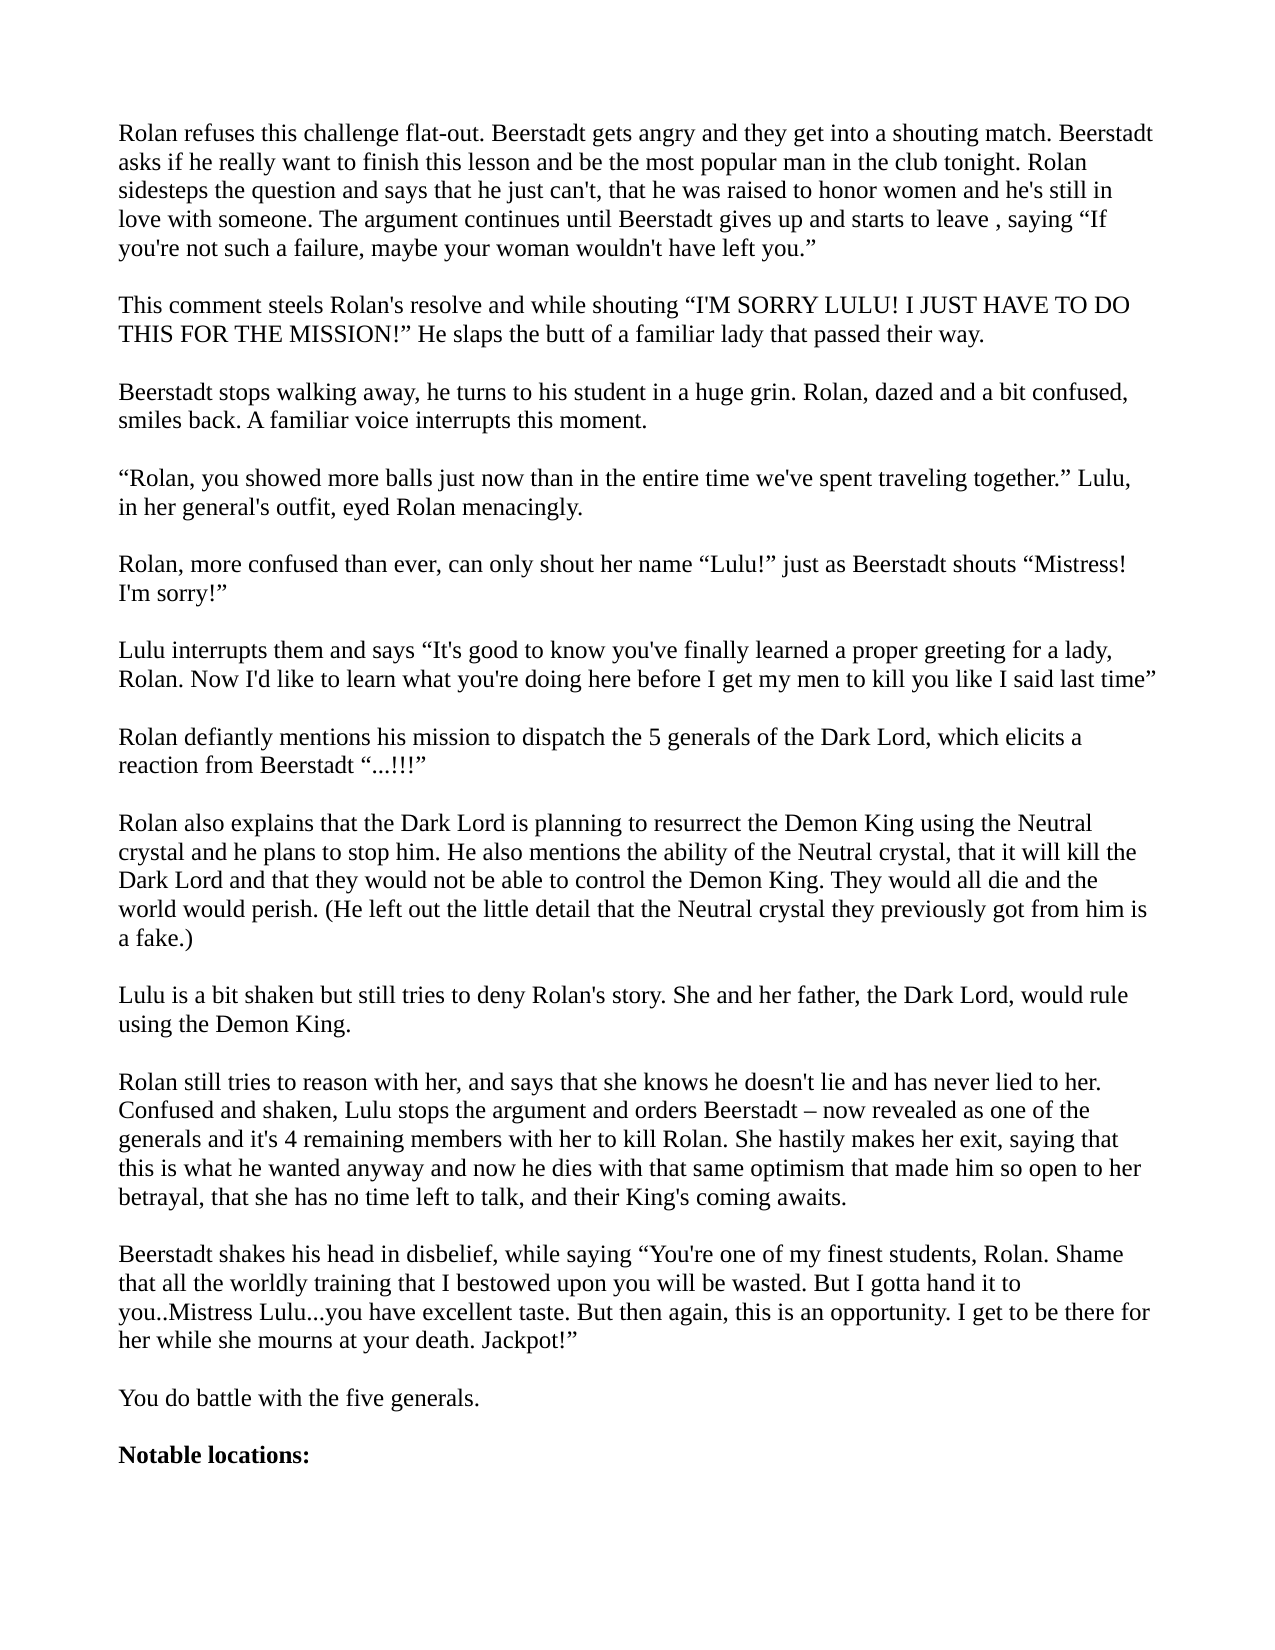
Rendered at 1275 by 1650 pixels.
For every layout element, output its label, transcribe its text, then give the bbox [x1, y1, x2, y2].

text “Rolan, you showed more balls just now than in the entire time we've spent traveling together.” Lulu, in her general's outfit, eyed Rolan menacingly. [118, 463, 1157, 521]
text Beerstadt shakes his head in disbelief, while saying “You're one of my finest students, Rolan. Shame that all the worldly training that I bestowed upon you will be wasted. But I gotta hand it to you..Mistress Lulu...you have excellent taste. But then again, this is an opportunity. I get to be there for her while she mourns at your death. Jackpot!” [118, 1239, 1157, 1354]
text Rolan still tries to reason with her, and says that she knows he doesn't lie and has never lied to her. Confused and shaken, Lulu stops the argument and orders Beerstadt – now revealed as one of the generals and it's 4 remaining members with her to kill Rolan. She hastily makes her exit, saying that this is what he wanted anyway and now he dies with that same optimism that made him so open to her betrayal, that she has no time left to talk, and their King's coming awaits. [118, 1067, 1157, 1211]
text Rolan, more confused than ever, can only shout her name “Lulu!” just as Beerstadt shouts “Mistress! I'm sorry!” [118, 549, 1157, 607]
text Lulu interrupts them and says “It's good to know you've finally learned a proper greeting for a lady, Rolan. Now I'd like to learn what you're doing here before I get my men to kill you like I said last time” [118, 636, 1157, 693]
text Rolan defiantly mentions his mission to dispatch the 5 generals of the Dark Lord, which elicits a reaction from Beerstadt “...!!!” [118, 722, 1157, 779]
text This comment steels Rolan's resolve and while shouting “I'M SORRY LULU! I JUST HAVE TO DO THIS FOR THE MISSION!” He slaps the butt of a familiar lady that passed their way. [118, 291, 1157, 348]
text Rolan refuses this challenge flat-out. Beerstadt gets angry and they get into a shouting match. Beerstadt asks if he really want to finish this lesson and be the most popular man in the club tonight. Rolan sidesteps the question and says that he just can't, that he was raised to honor women and he's still in love with someone. The argument continues until Beerstadt gives up and starts to leave , saying “If you're not such a failure, maybe your woman wouldn't have left you.” [118, 118, 1157, 262]
text Beerstadt stops walking away, he turns to his student in a huge grin. Rolan, dazed and a bit confused, smiles back. A familiar voice interrupts this moment. [118, 377, 1157, 434]
text Lulu is a bit shaken but still tries to deny Rolan's story. She and her father, the Dark Lord, would rule using the Demon King. [118, 981, 1157, 1038]
text Notable locations: [118, 1441, 1157, 1469]
text You do battle with the five generals. [118, 1383, 1157, 1412]
text Rolan also explains that the Dark Lord is planning to resurrect the Demon King using the Neutral crystal and he plans to stop him. He also mentions the ability of the Neutral crystal, that it will kill the Dark Lord and that they would not be able to control the Demon King. They would all die and the world would perish. (He left out the little detail that the Neutral crystal they previously got from him is a fake.) [118, 808, 1157, 952]
